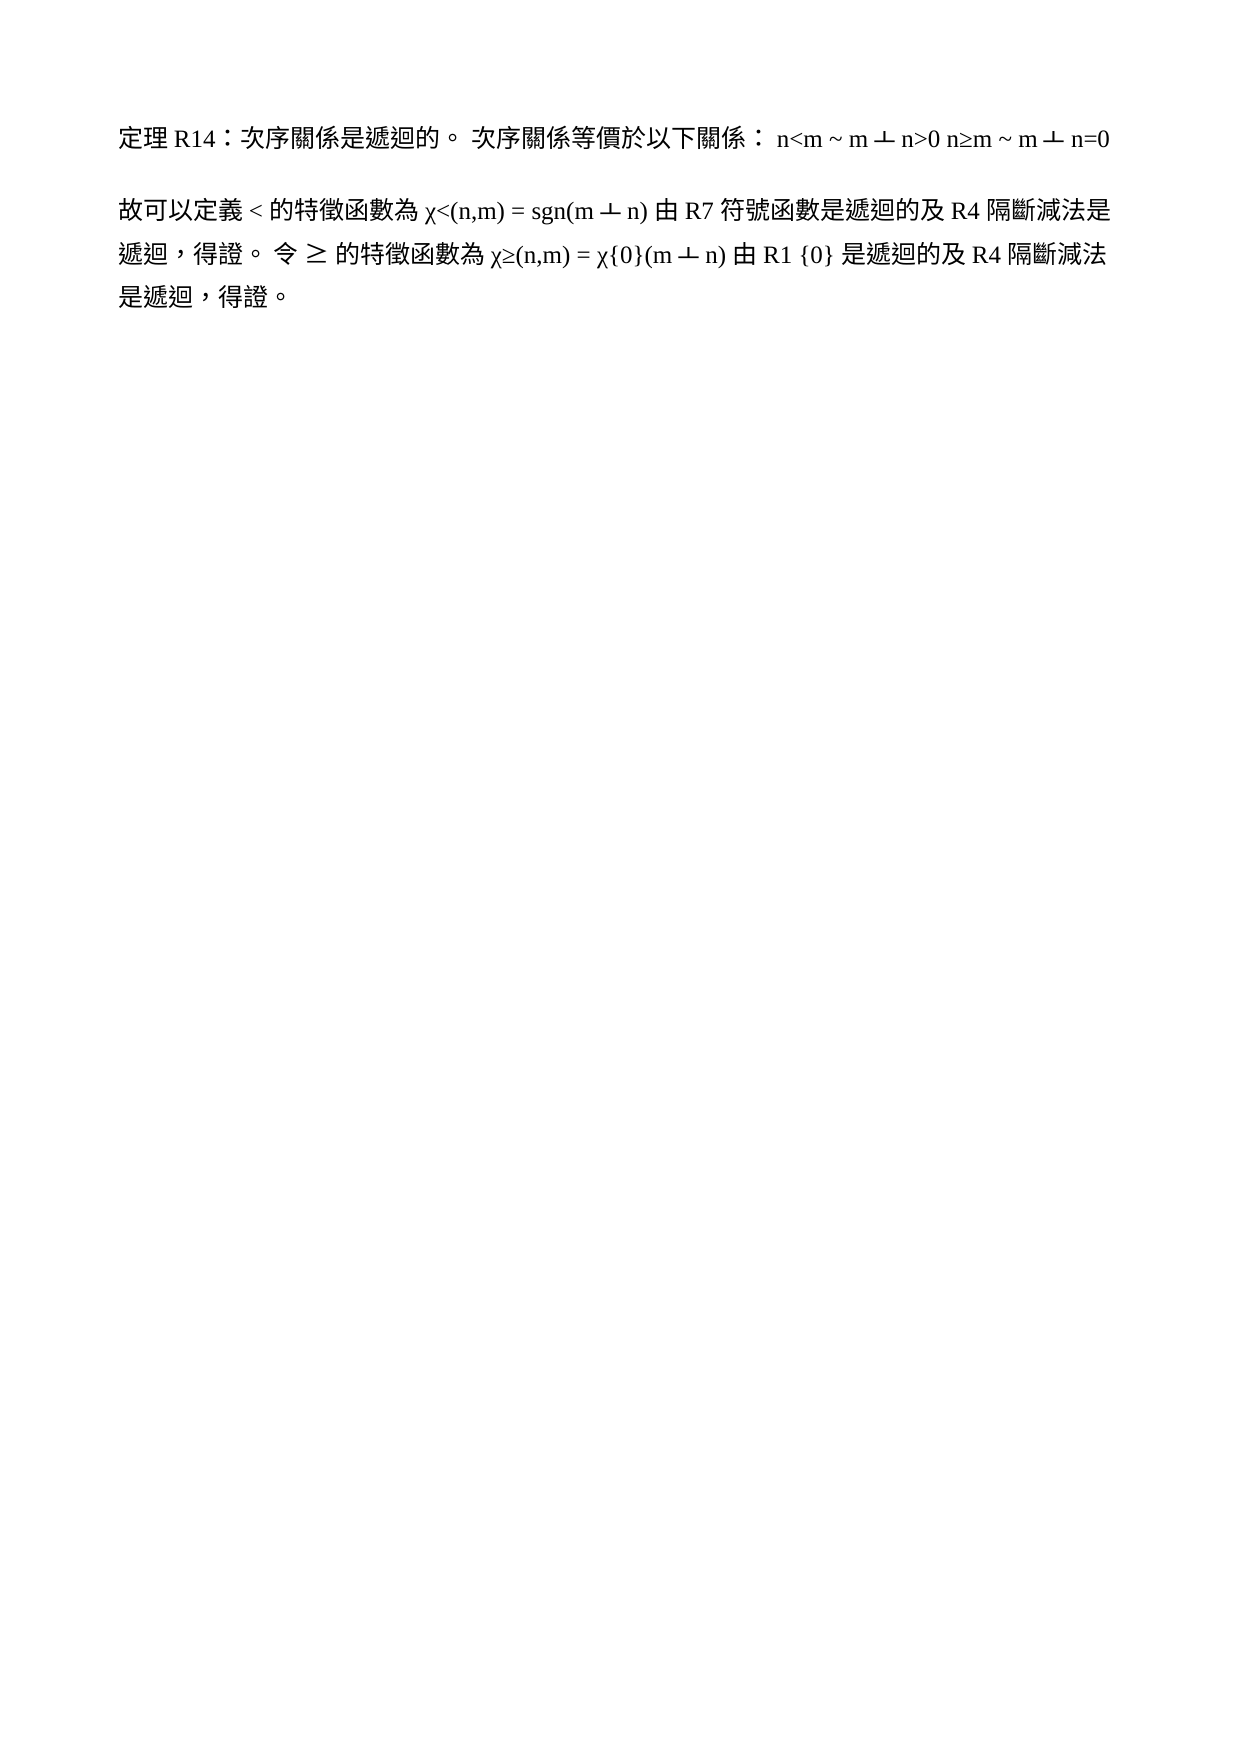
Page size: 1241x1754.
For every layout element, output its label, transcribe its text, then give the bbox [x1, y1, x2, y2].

text 定理 R14：次序關係是遞迴的。 次序關係等價於以下關係： n<m ~ mㅗn>0 n≥m ~ mㅗn=0 [118, 118, 1122, 154]
text 故可以定義 < 的特徵函數為 χ<(n,m) = sgn(mㅗn) 由 R7 符號函數是遞迴的及 R4 隔斷減法是遞迴，得證。 令 ≥ 的特徵函數為 χ≥(n,m) = χ{0}(mㅗn) 由 R1 {0} 是遞迴的及 R4 隔斷減法是遞迴，得證。 [118, 191, 1122, 314]
